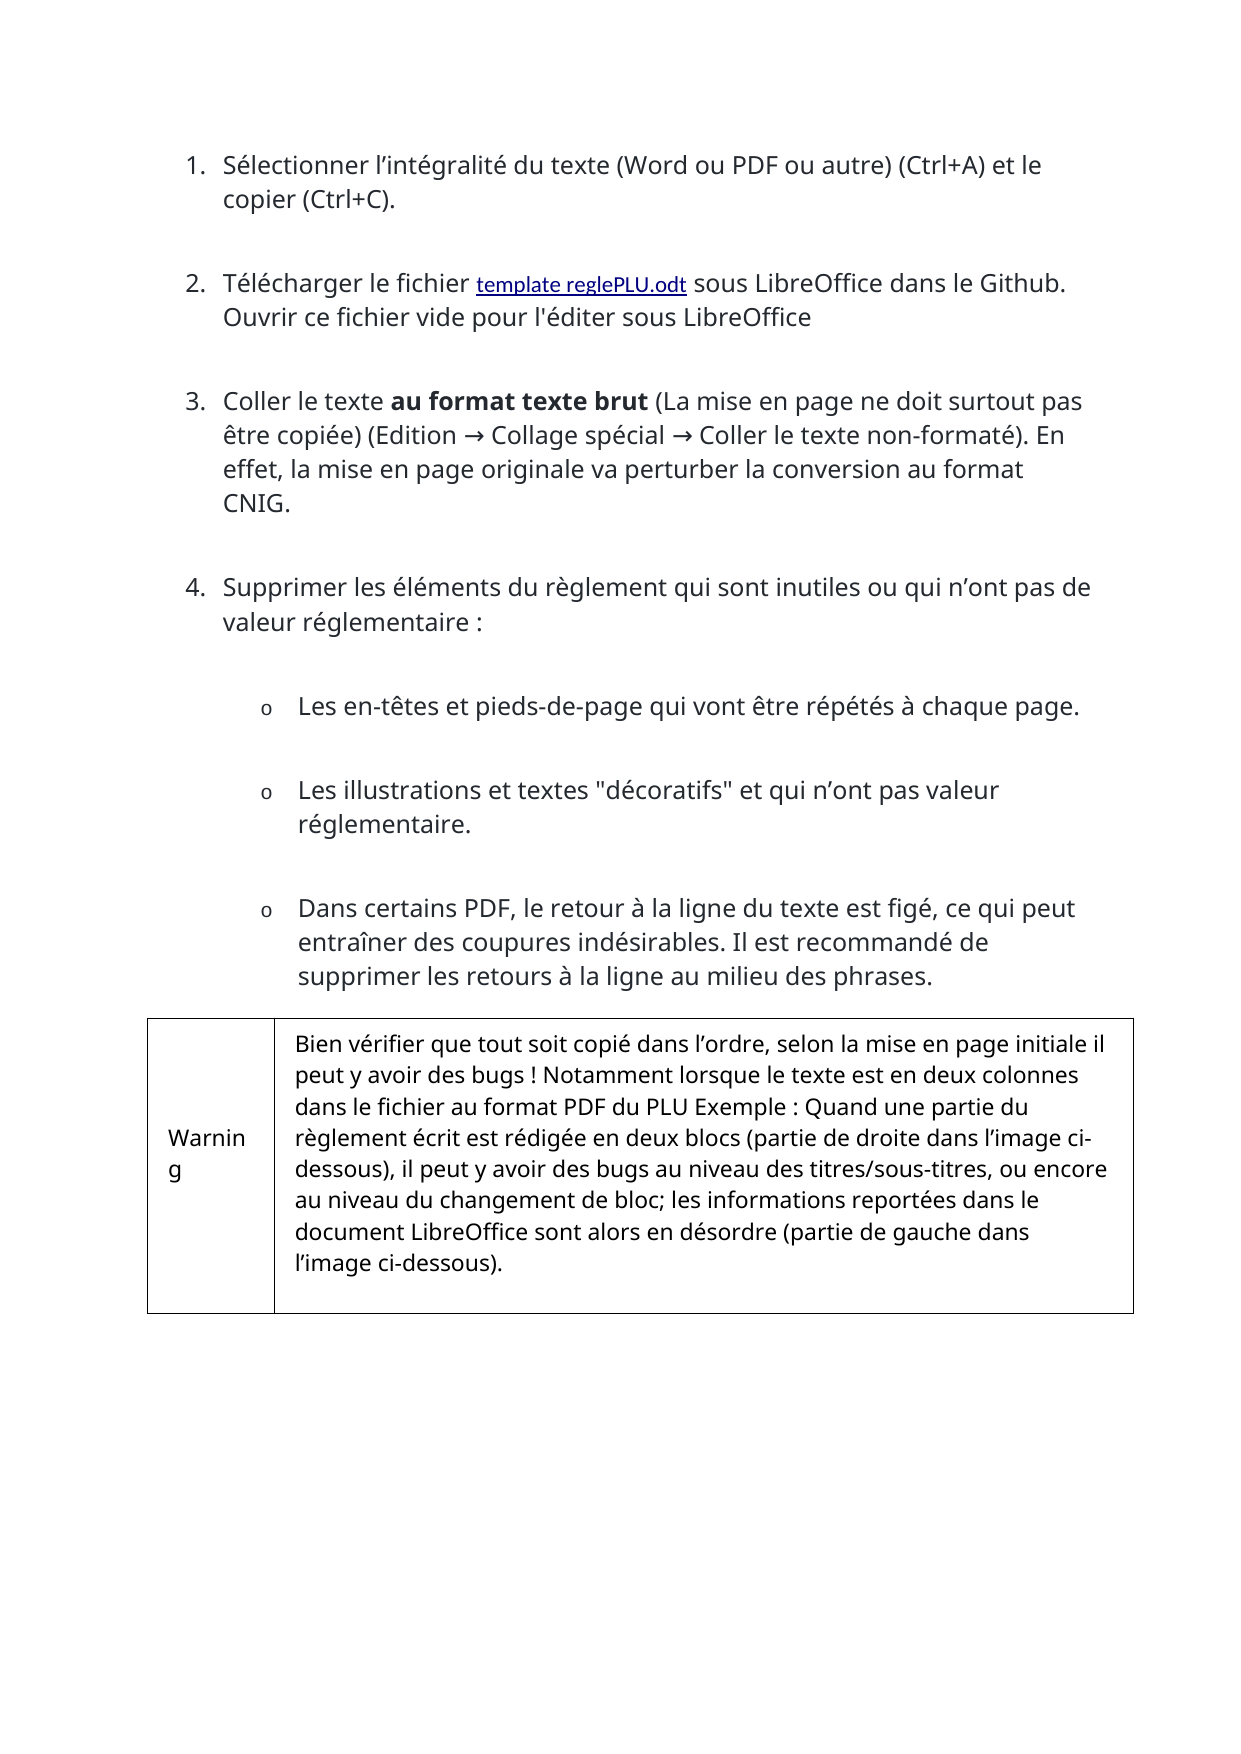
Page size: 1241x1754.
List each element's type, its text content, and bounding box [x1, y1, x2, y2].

list Supprimer les éléments du règlement qui sont inutiles ou qui n’ont pas de valeur réglementaire : [185, 570, 1093, 638]
list Les illustrations et textes "décoratifs" et qui n’ont pas valeur réglementaire. [260, 772, 1093, 840]
list Coller le texte au format texte brut (La mise en page ne doit surtout pas être copiée) (Edition → Collage spécial → Coller le texte non-formaté). En effet, la mise en page originale va perturber la conversion au format CNIG. [185, 384, 1093, 520]
list Sélectionner l’intégralité du texte (Word ou PDF ou autre) (Ctrl+A) et le copier (Ctrl+C). [185, 148, 1093, 216]
table_header Warning [148, 1019, 274, 1312]
list Télécharger le fichier template reglePLU.odt sous LibreOffice dans le Github. Ouvrir ce fichier vide pour l'éditer sous LibreOffice [185, 266, 1093, 334]
table_header Bien vérifier que tout soit copié dans l’ordre, selon la mise en page initiale il peut y avoir des bugs ! Notamment lorsque le texte est en deux colonnes dans le fichier au format PDF du PLU Exemple : Quand une partie du règlement écrit est rédigée en deux blocs (partie de droite dans l’image ci-dessous), il peut y avoir des bugs au niveau des titres/sous-titres, ou encore au niveau du changement de bloc; les informations reportées dans le document LibreOffice sont alors en désordre (partie de gauche dans l’image ci-dessous). [275, 1019, 1133, 1312]
list Dans certains PDF, le retour à la ligne du texte est figé, ce qui peut entraîner des coupures indésirables. Il est recommandé de supprimer les retours à la ligne au milieu des phrases. [260, 890, 1093, 993]
list Les en-têtes et pieds-de-page qui vont être répétés à chaque page. [260, 688, 1093, 722]
